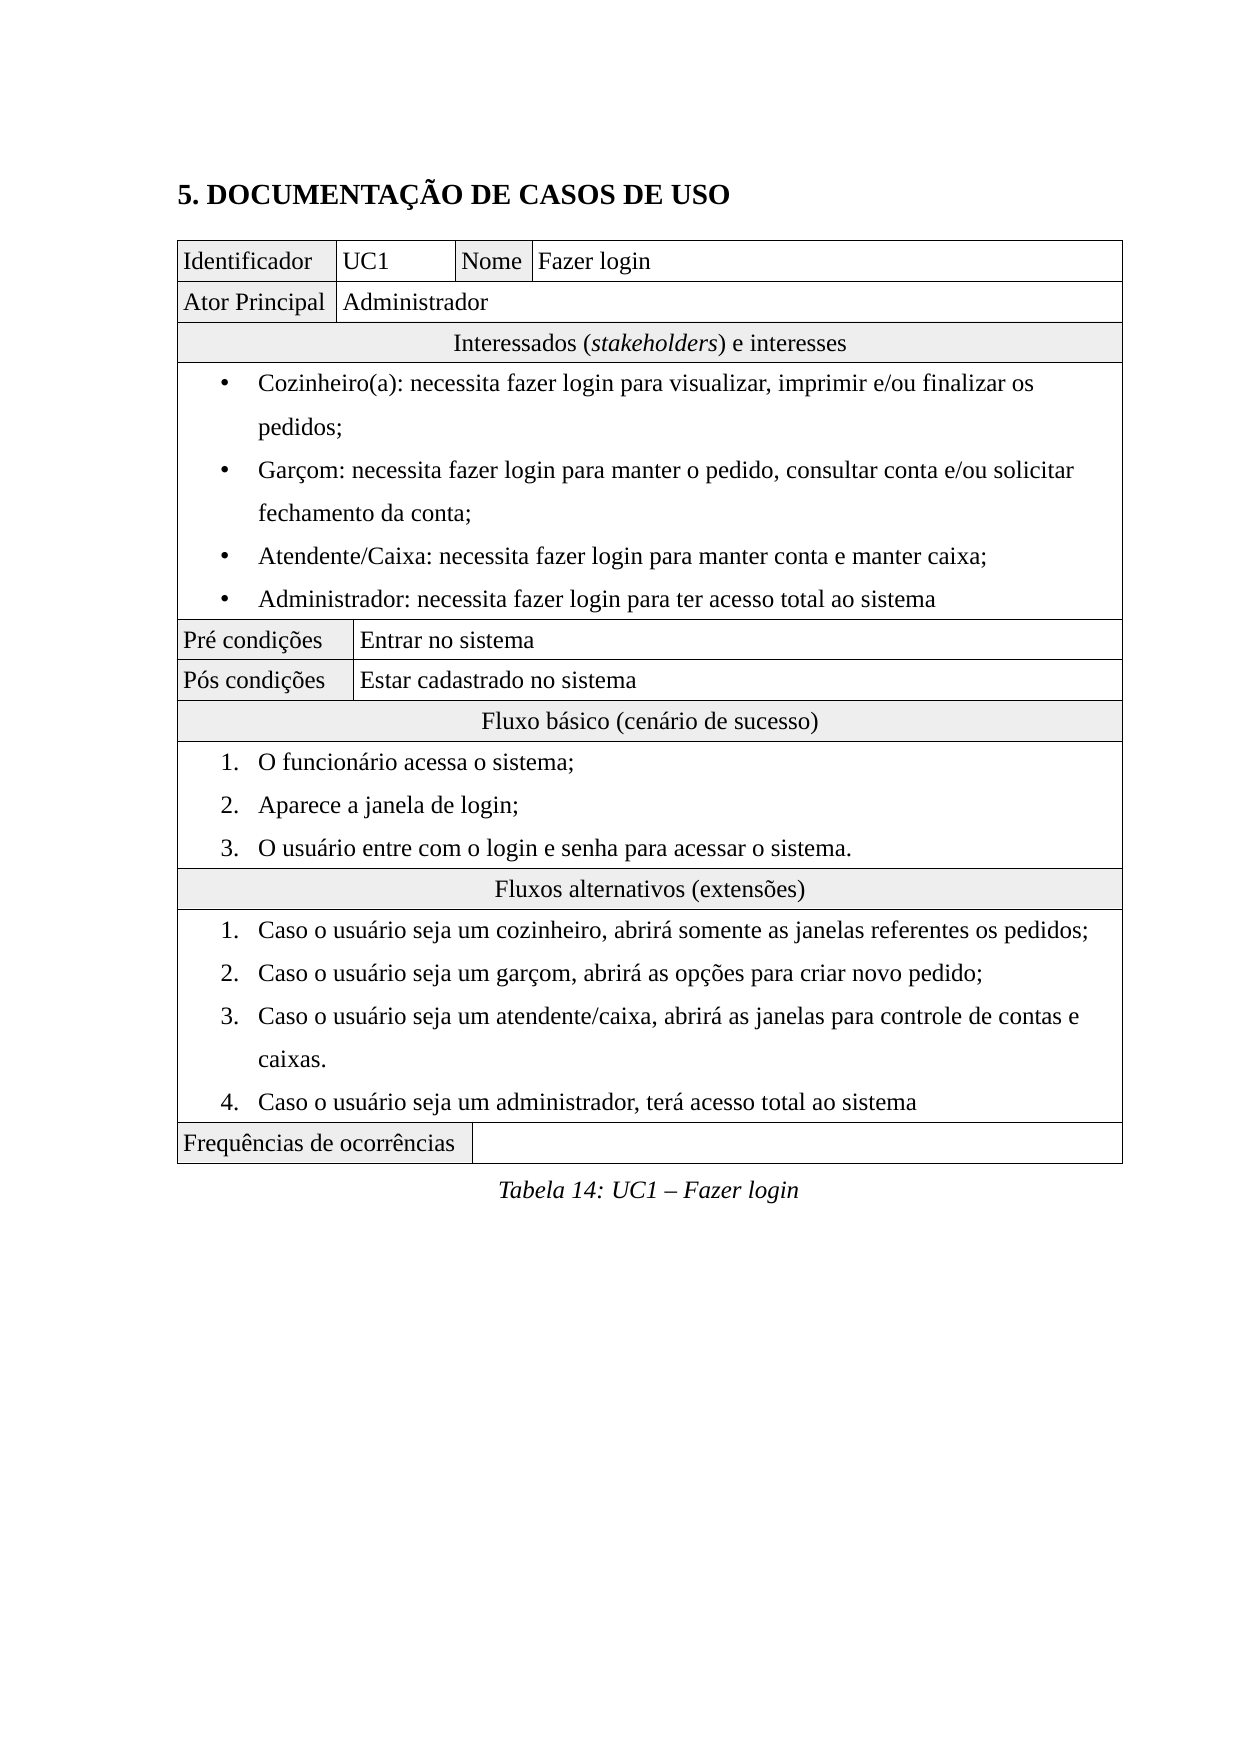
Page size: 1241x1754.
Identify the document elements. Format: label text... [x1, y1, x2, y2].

table_cell Pós condições [178, 660, 353, 700]
table_header Nome [456, 241, 532, 281]
table_cell Ator Principal [178, 282, 336, 321]
table_cell [473, 1123, 1122, 1162]
text Tabela 14: UC1 – Fazer login [177, 1175, 1122, 1204]
table_cell Frequências de ocorrências [178, 1123, 472, 1162]
table_header Identificador [178, 241, 336, 281]
table_cell Entrar no sistema [354, 620, 1122, 659]
table_cell Estar cadastrado no sistema [354, 660, 1122, 700]
table_cell Interessados (stakeholders) e interesses [178, 323, 1122, 362]
table_cell Cozinheiro(a): necessita fazer login para visualizar, imprimir e/ou finalizar os pedidos; Garçom: necessita fazer login para manter o pedido, consultar conta e/ou solicitar fechamento da conta; Atendente/Caixa: necessita fazer login para manter conta e manter caixa; Administrador: necessita fazer login para ter acesso total ao sistema [178, 363, 1122, 618]
subtitle 5. DOCUMENTAÇÃO DE CASOS DE USO [177, 177, 1122, 211]
table_header UC1 [337, 241, 455, 281]
table_cell Caso o usuário seja um cozinheiro, abrirá somente as janelas referentes os pedidos; Caso o usuário seja um garçom, abrirá as opções para criar novo pedido; Caso o usuário seja um atendente/caixa, abrirá as janelas para controle de contas e caixas. Caso o usuário seja um administrador, terá acesso total ao sistema [178, 910, 1122, 1122]
table_cell Pré condições [178, 620, 353, 659]
table_header Fazer login [533, 241, 1122, 281]
table_cell O funcionário acessa o sistema; Aparece a janela de login; O usuário entre com o login e senha para acessar o sistema. [178, 742, 1122, 868]
table_cell Administrador [337, 282, 1122, 321]
table_cell Fluxos alternativos (extensões) [178, 869, 1122, 908]
table_cell Fluxo básico (cenário de sucesso) [178, 701, 1122, 741]
